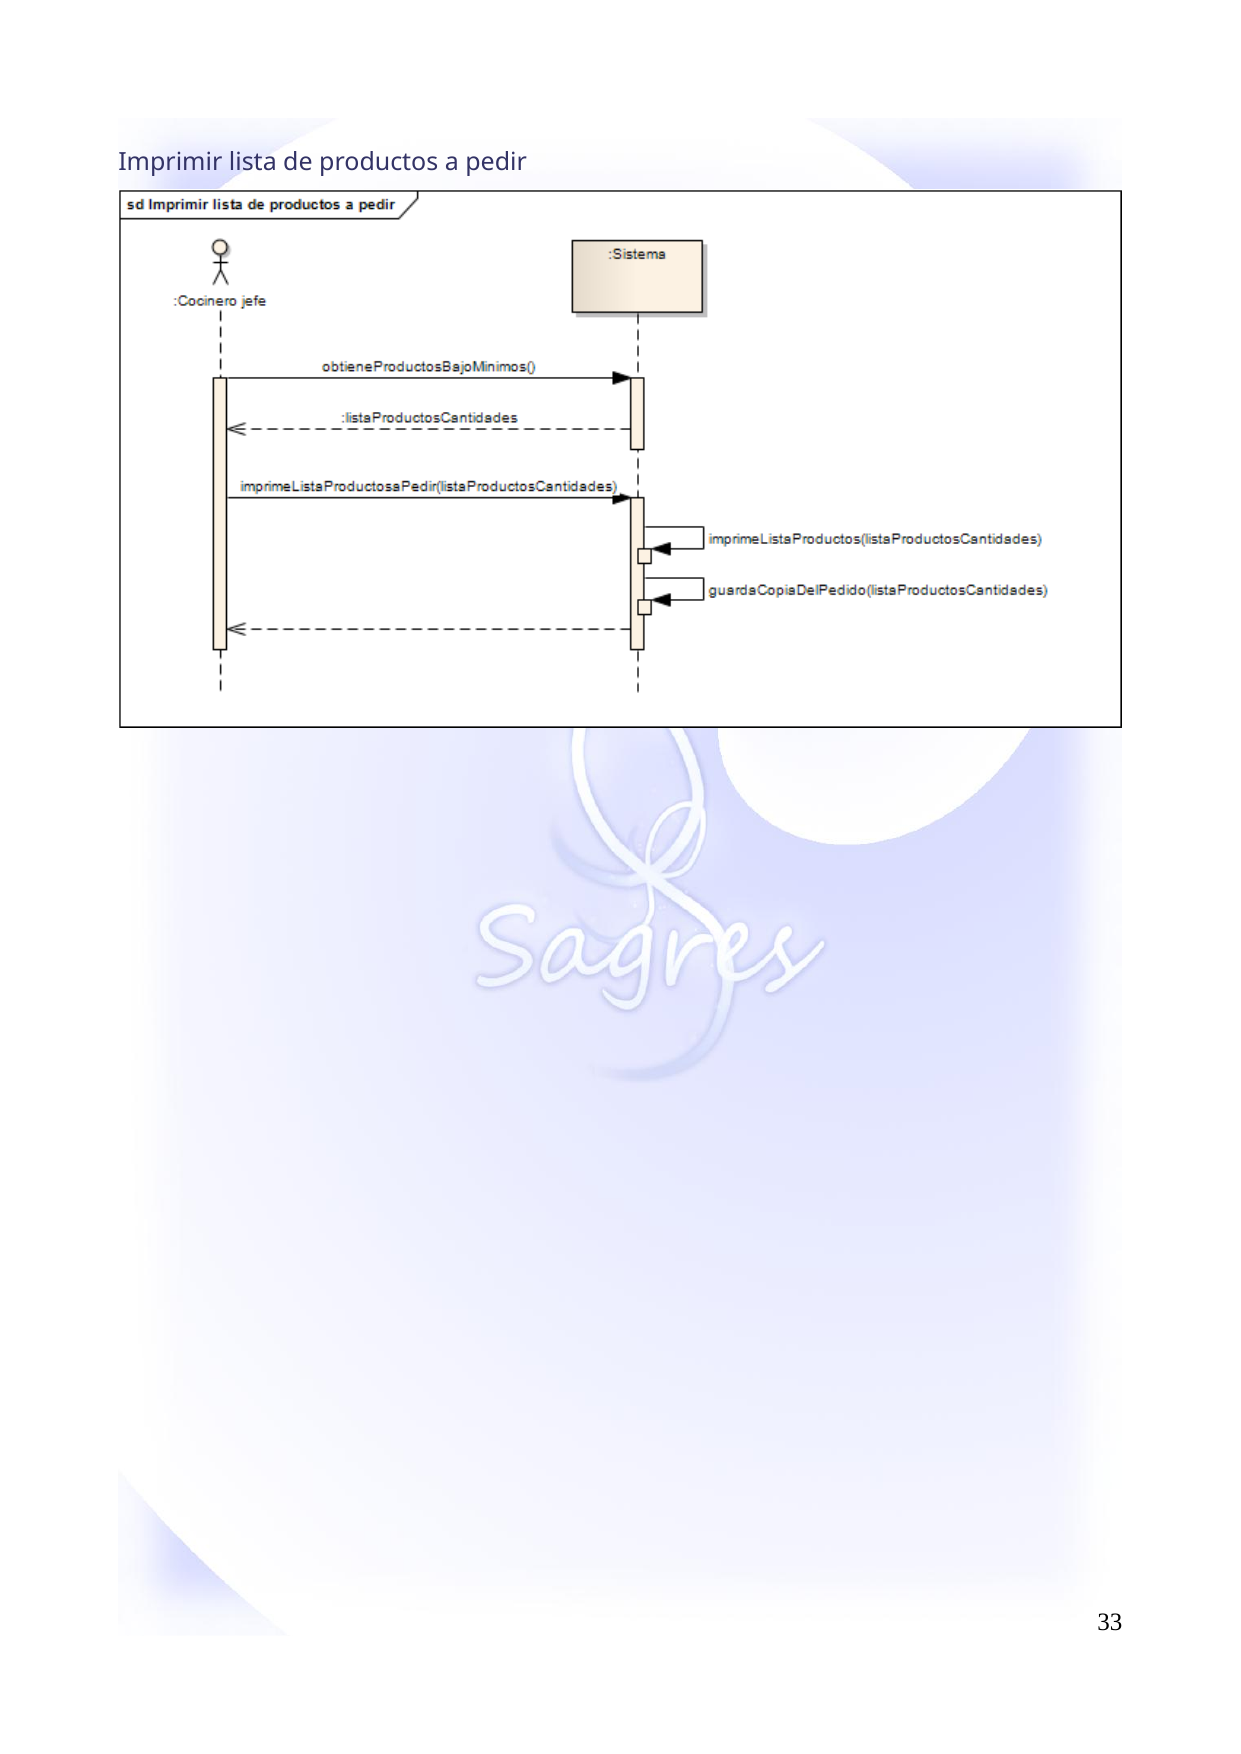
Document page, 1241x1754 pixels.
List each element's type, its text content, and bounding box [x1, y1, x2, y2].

picture [118, 177, 1122, 1636]
picture [118, 118, 1122, 143]
subtitle Imprimir lista de productos a pedir [118, 143, 1122, 177]
